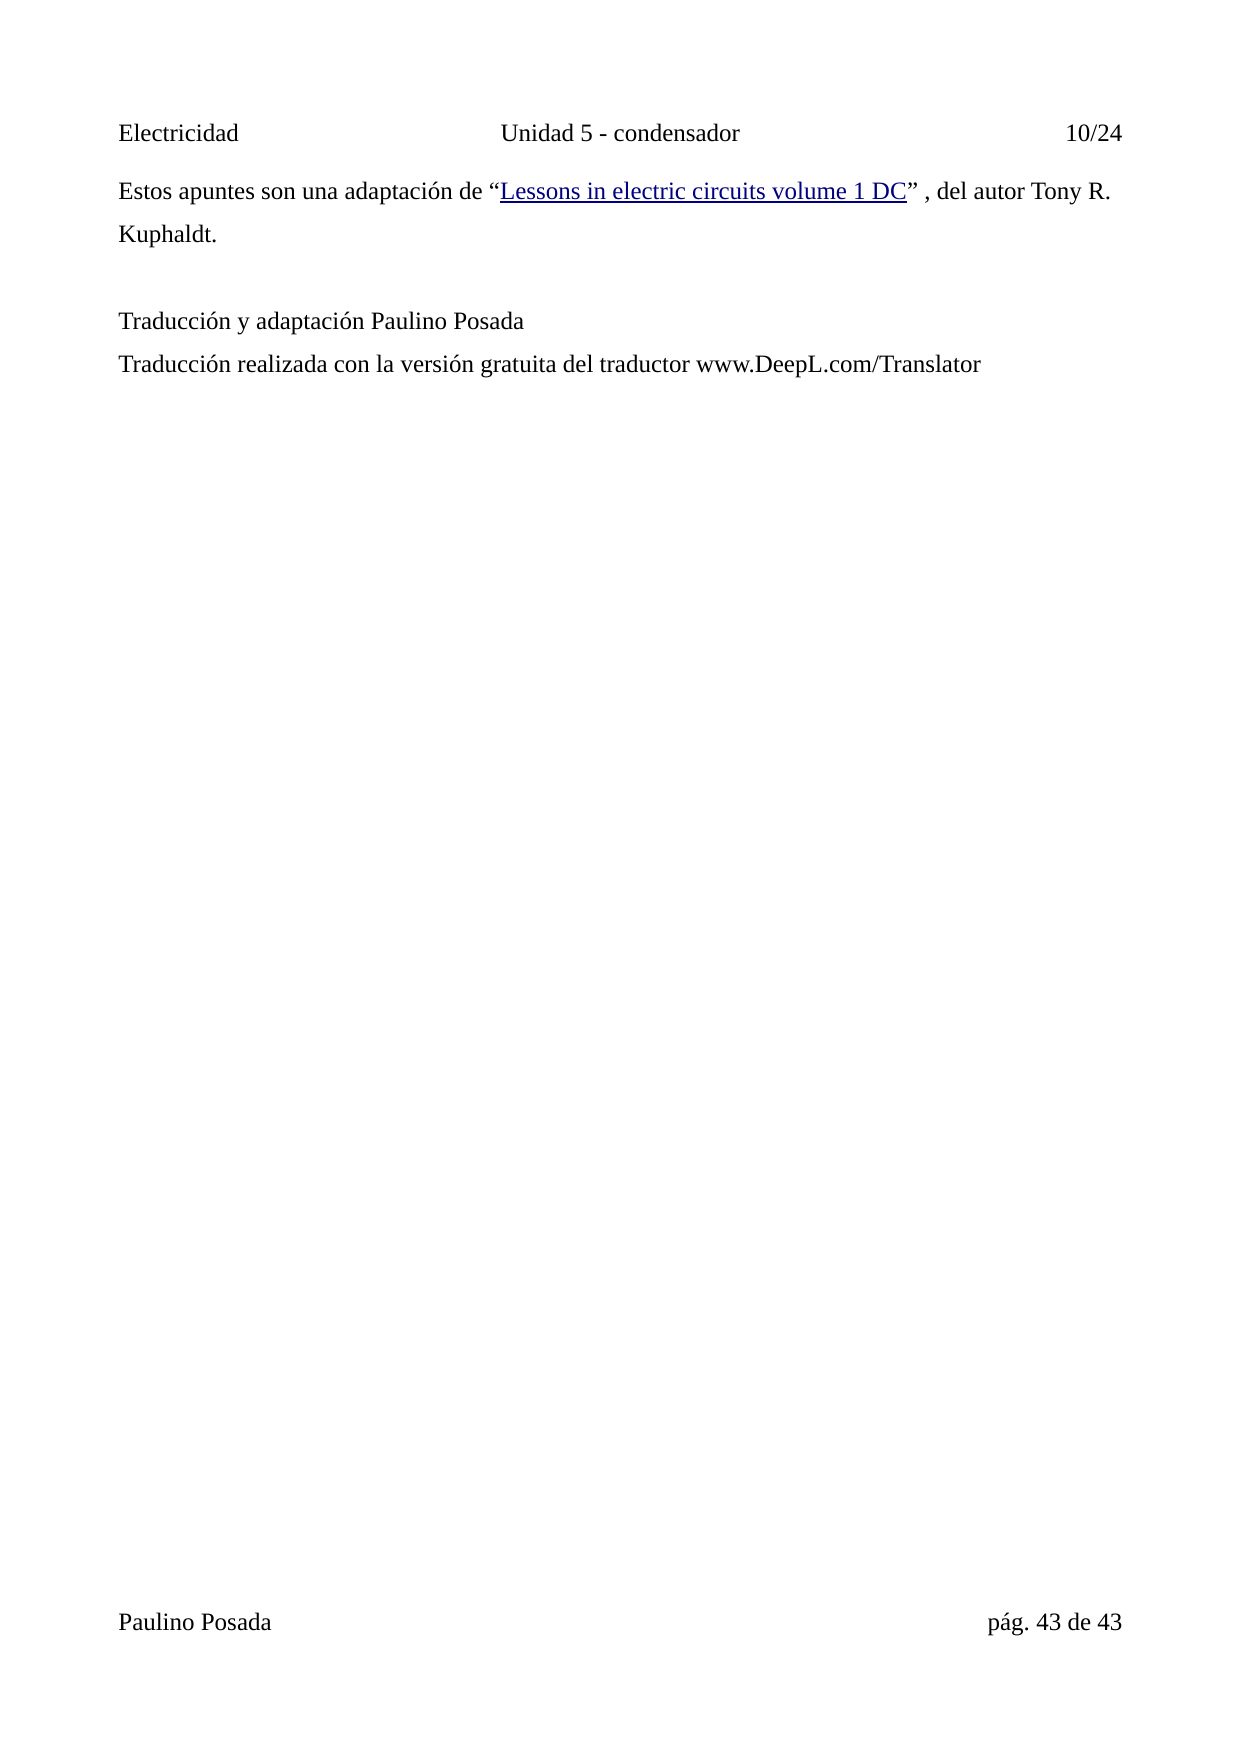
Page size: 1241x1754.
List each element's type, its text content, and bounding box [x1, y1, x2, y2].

text Estos apuntes son una adaptación de “Lessons in electric circuits volume 1 DC” , del autor Tony R. Kuphaldt. [118, 176, 1122, 248]
text Traducción realizada con la versión gratuita del traductor www.DeepL.com/Translator [118, 349, 1122, 378]
text Traducción y adaptación Paulino Posada [118, 306, 1122, 334]
